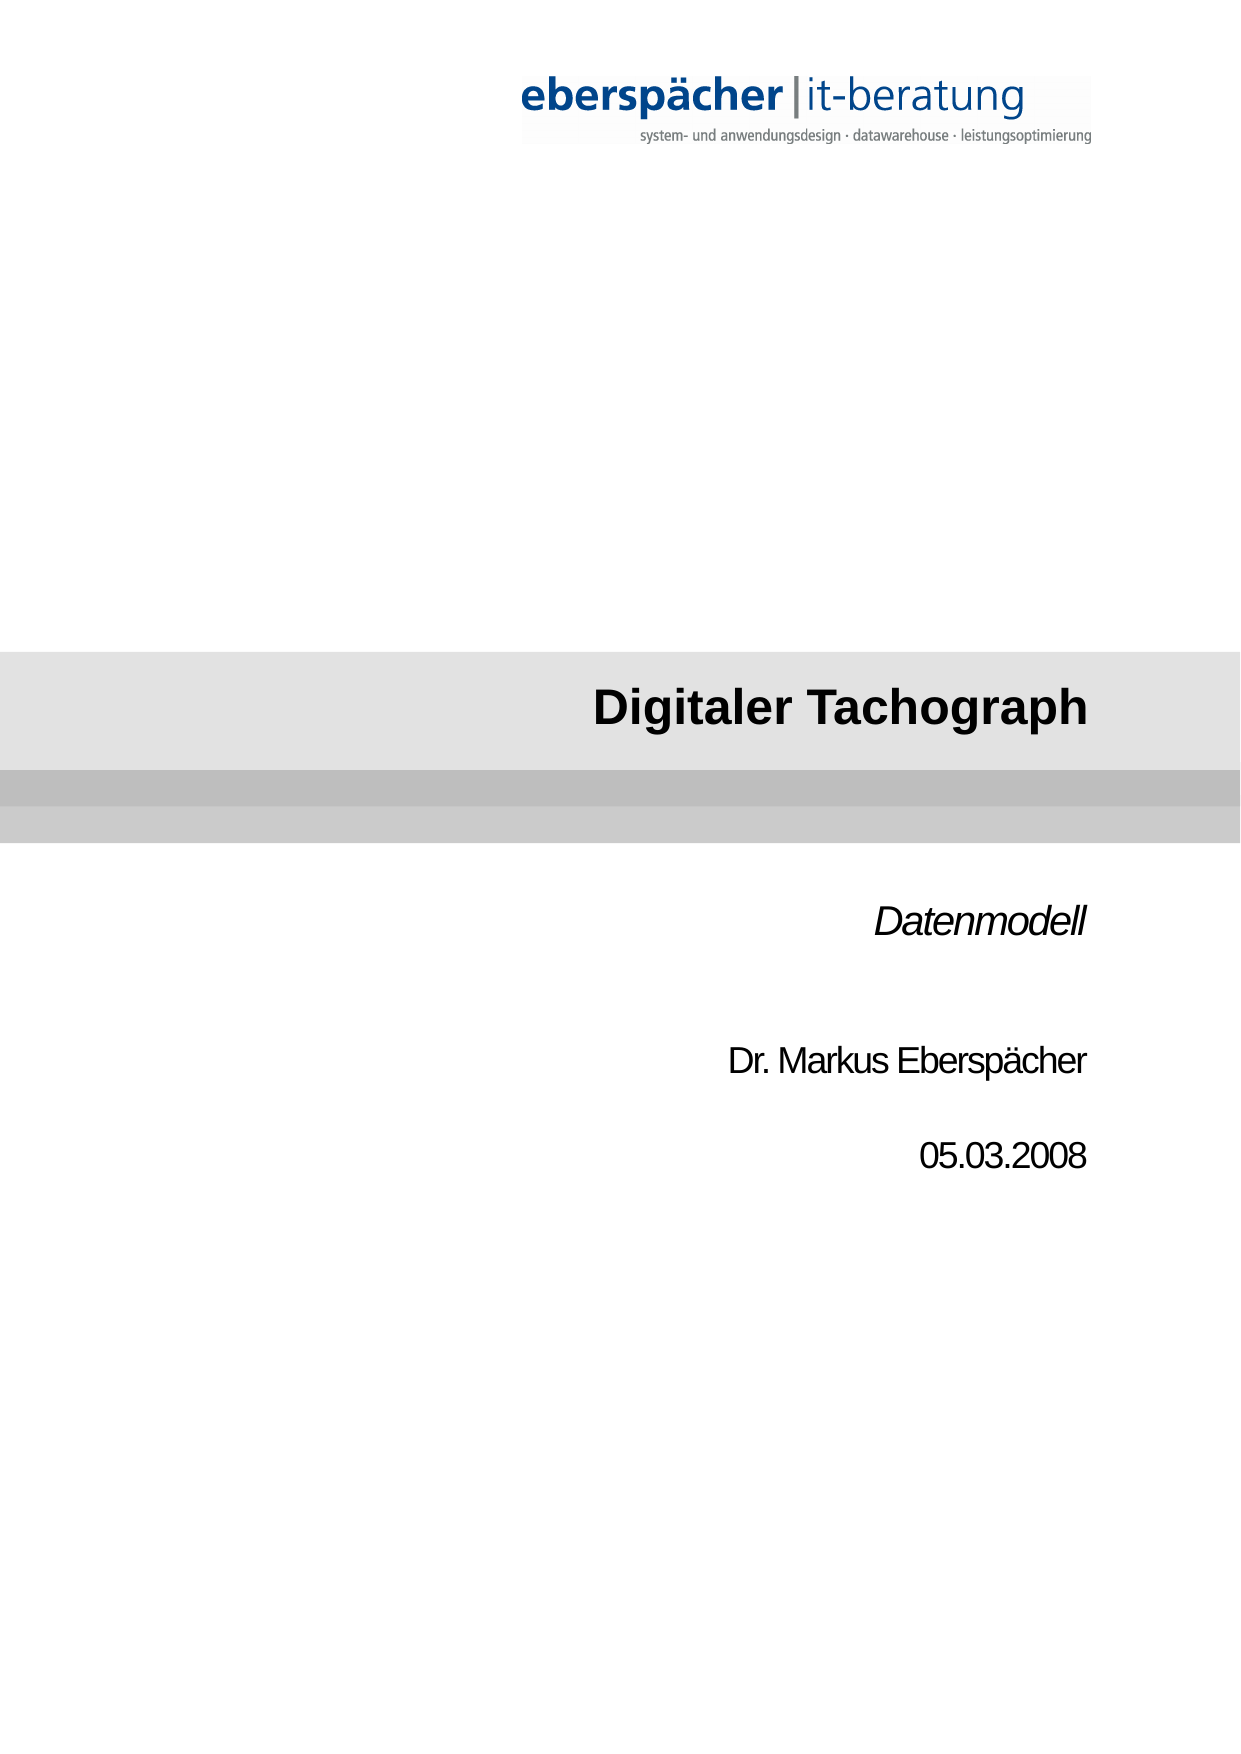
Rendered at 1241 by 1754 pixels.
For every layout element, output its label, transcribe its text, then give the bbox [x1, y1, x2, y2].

text Digitaler Tachograph [256, 677, 1089, 735]
text Datenmodell [260, 844, 1092, 944]
text Dr. Markus Eberspächer [260, 1038, 1090, 1081]
text 05.03.2008 [260, 1133, 1090, 1176]
picture [522, 76, 1091, 144]
text [260, 321, 1092, 651]
